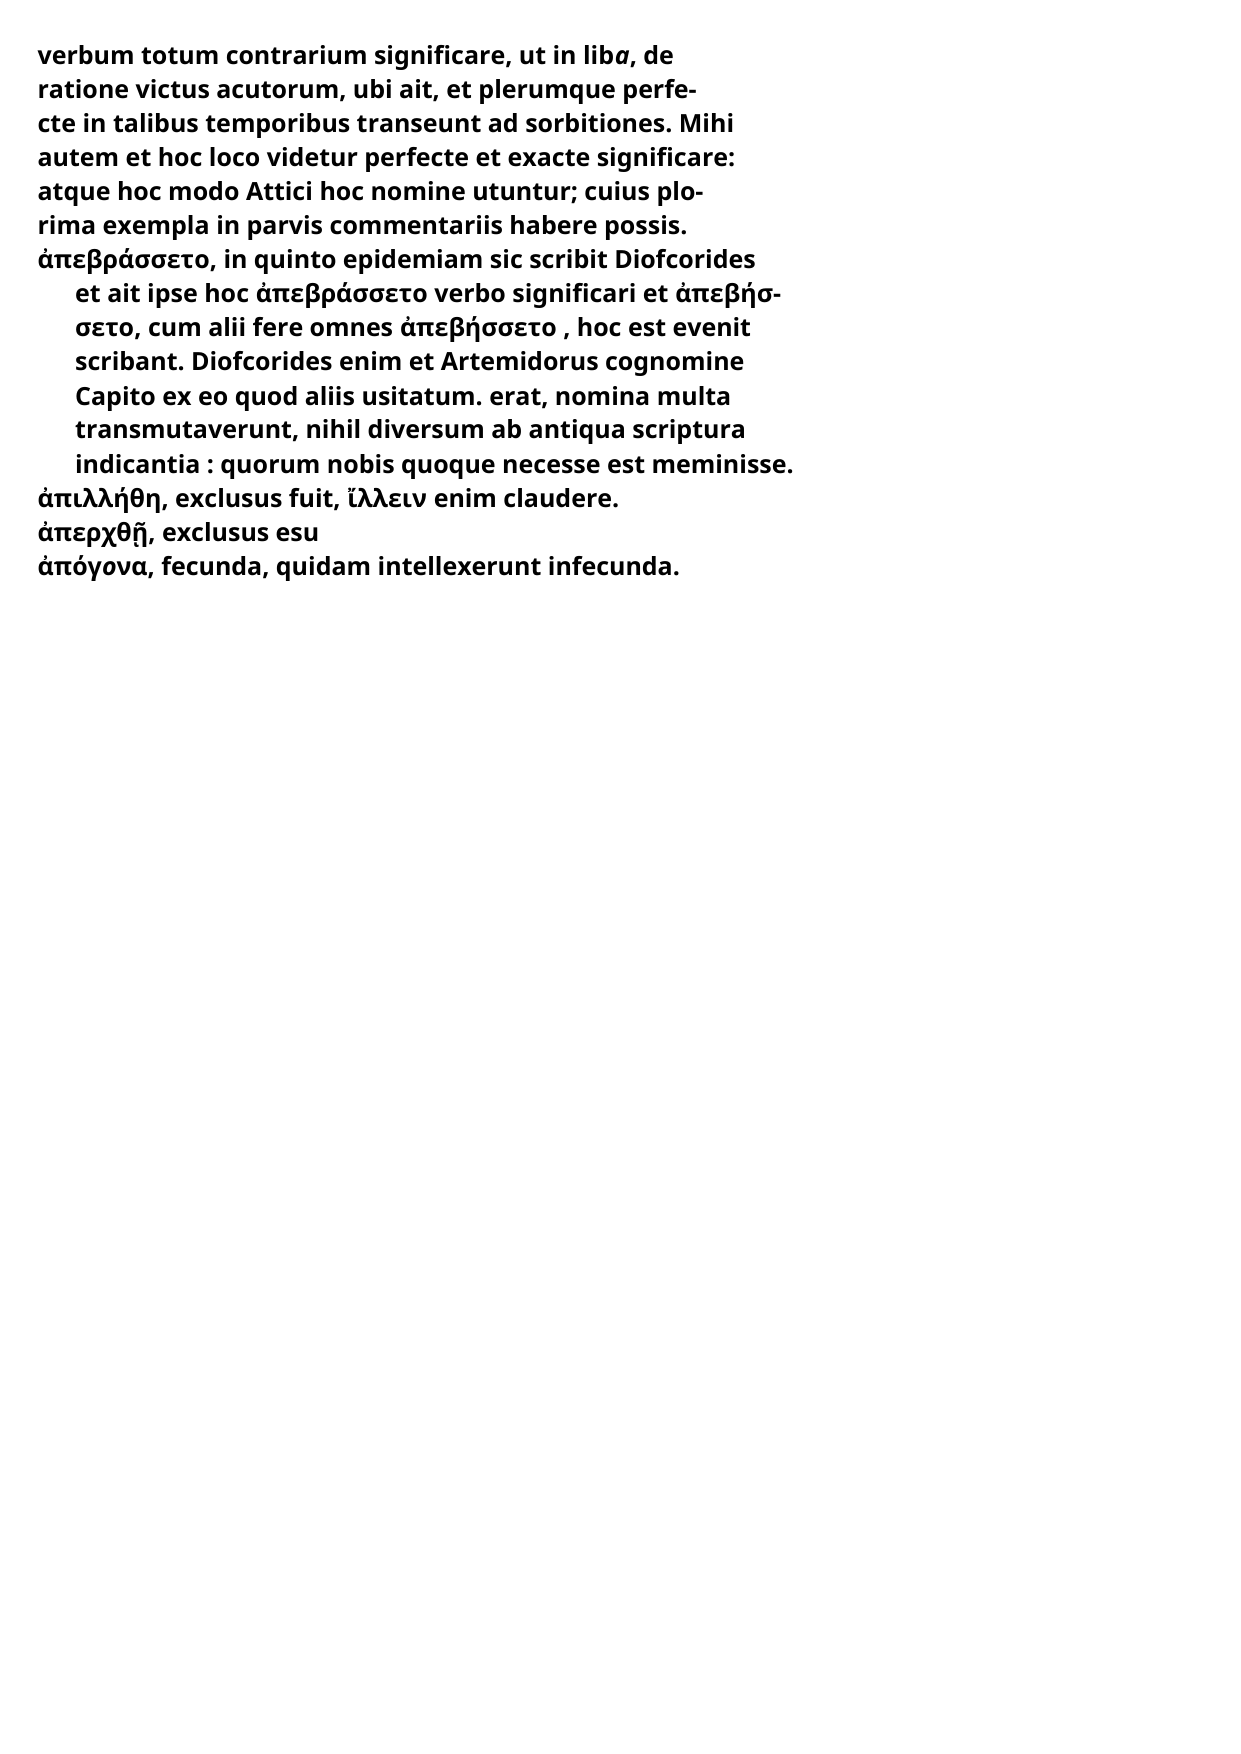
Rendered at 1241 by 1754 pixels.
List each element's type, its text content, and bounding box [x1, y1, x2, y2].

text ἀπερχθῇ, exclusus esu [37, 514, 1203, 548]
text ἀπιλλήθη, exclusus fuit, ἴλλειν enim claudere. [37, 480, 1203, 514]
text ἀπόγονα, fecunda, quidam intellexerunt infecunda. [37, 548, 1203, 582]
text verbum totum contrarium significare, ut in liba, de ratione victus acutorum, ubi ait, et plerumque perfe- cte in talibus temporibus transeunt ad sorbitiones. Mihi autem et hoc loco videtur perfecte et exacte significare: atque hoc modo Attici hoc nomine utuntur; cuius plo- rima exempla in parvis commentariis habere possis. [37, 37, 1203, 242]
text ἀπεβράσσετο, in quinto epidemiam sic scribit Diofcorides et ait ipse hoc ἀπεβράσσετο verbo significari et ἀπεβήσ- σετο, cum alii fere omnes ἀπεβήσσετο , hoc est evenit scribant. Diofcorides enim et Artemidorus cognomine Capito ex eo quod aliis usitatum. erat, nomina multa transmutaverunt, nihil diversum ab antiqua scriptura indicantia : quorum nobis quoque necesse est meminisse. [37, 242, 1203, 480]
